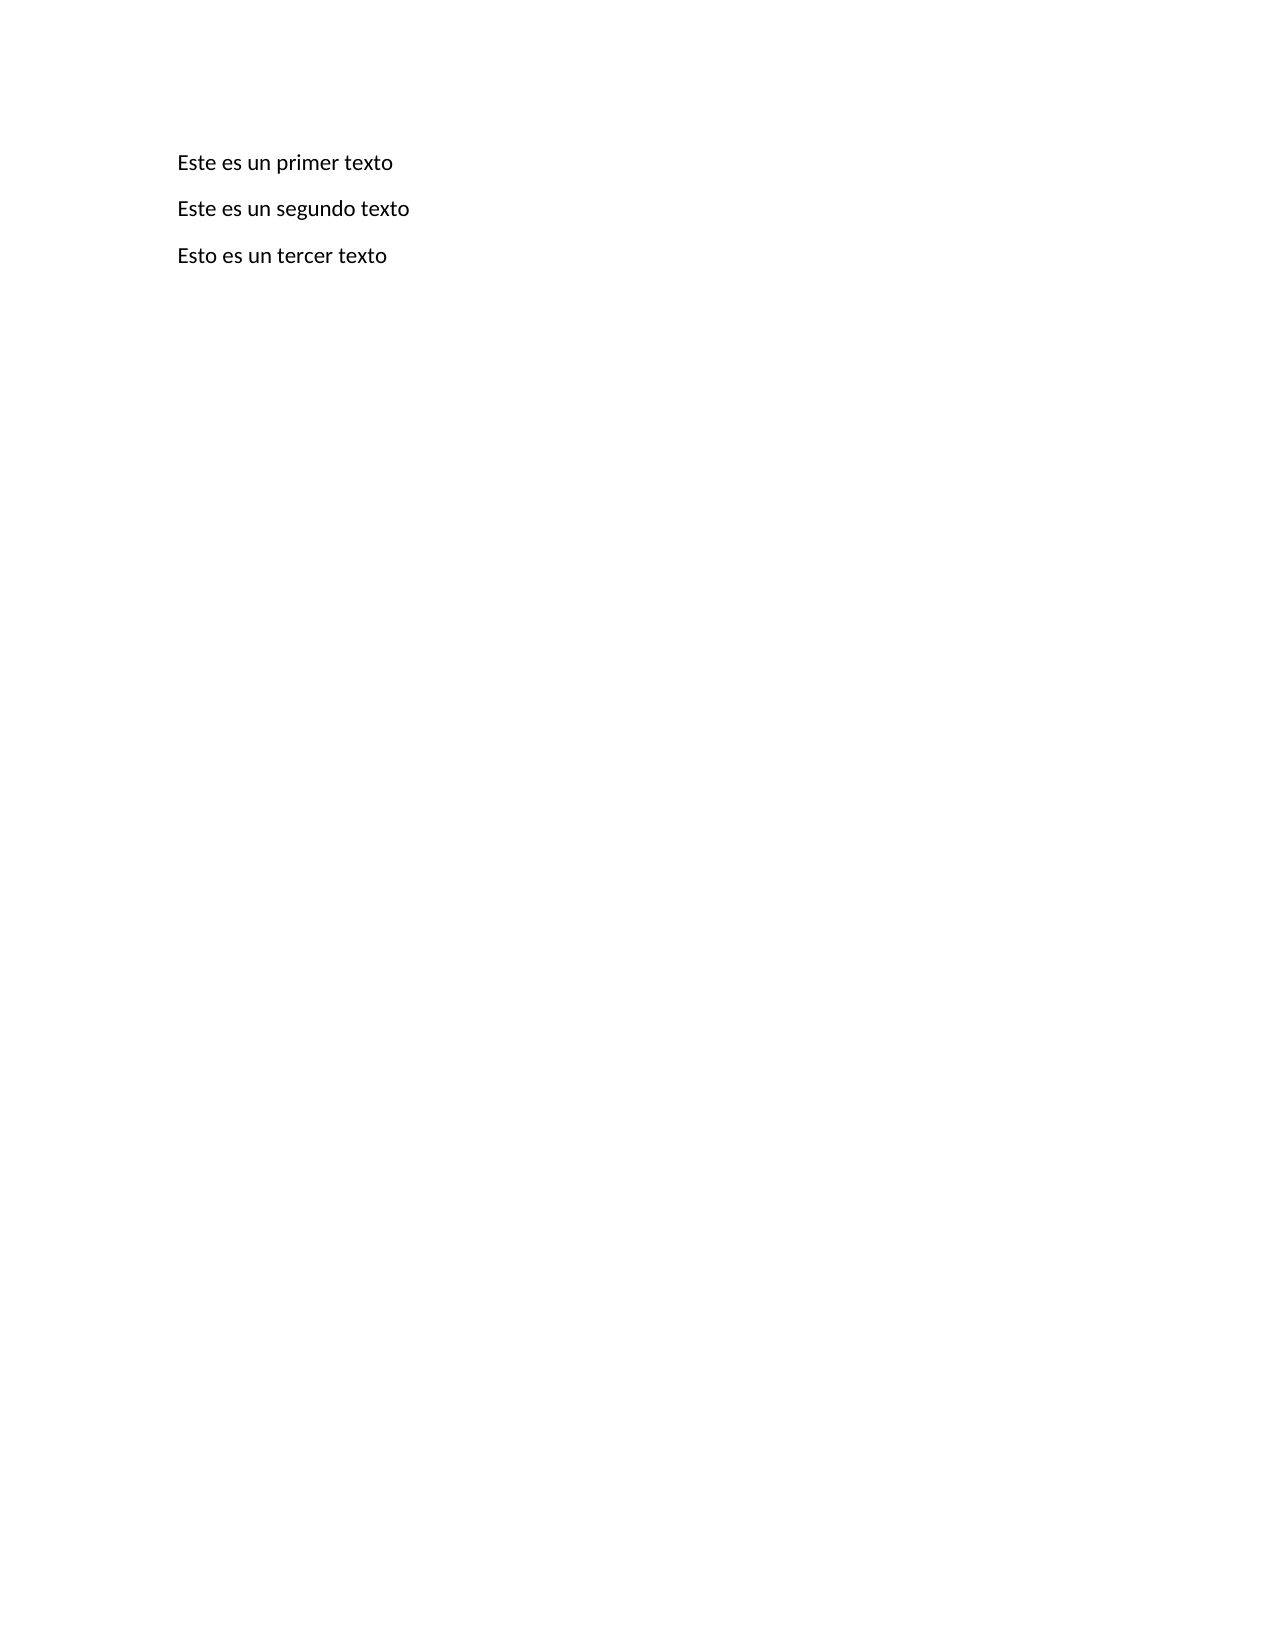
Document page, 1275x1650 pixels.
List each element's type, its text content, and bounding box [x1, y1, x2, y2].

text Este es un primer texto [177, 148, 1098, 176]
text Este es un segundo texto [177, 194, 1098, 222]
text Esto es un tercer texto [177, 241, 1098, 269]
